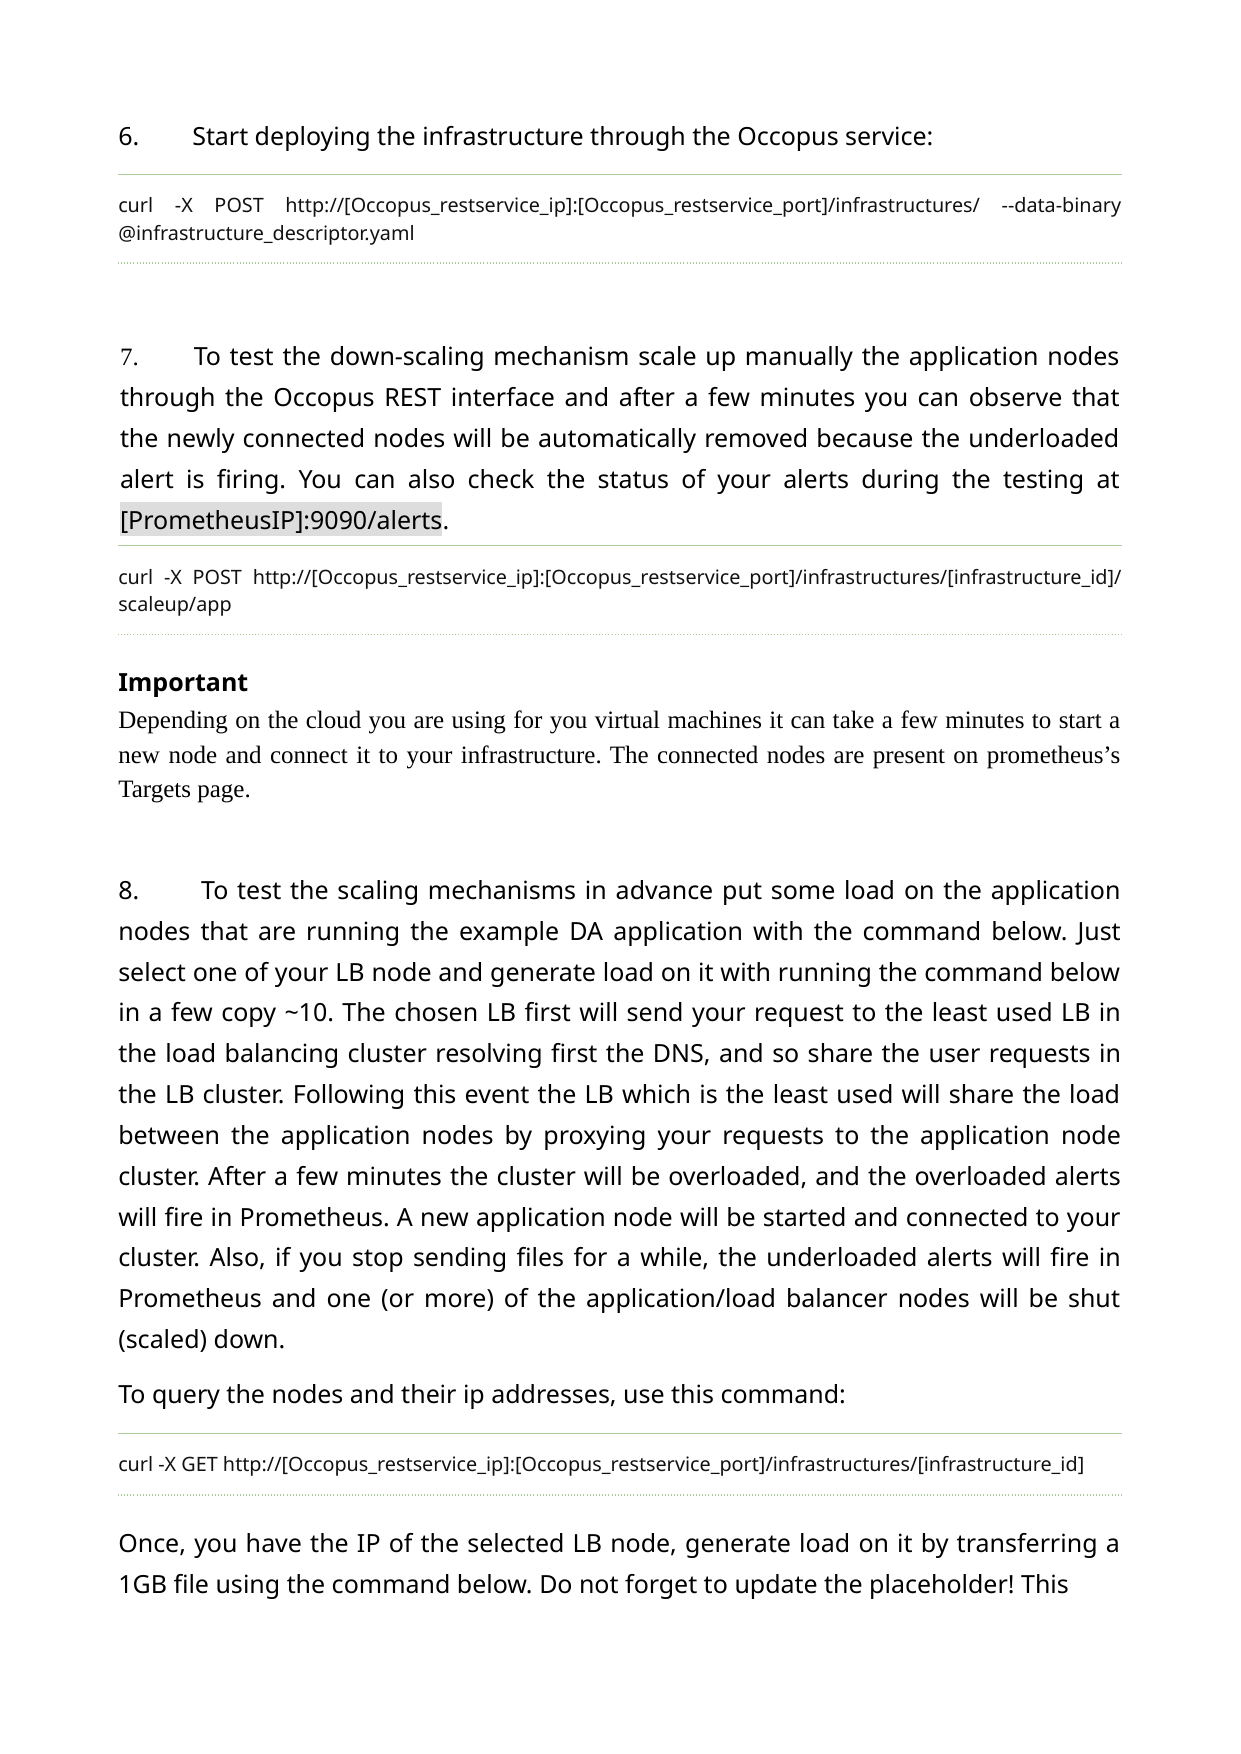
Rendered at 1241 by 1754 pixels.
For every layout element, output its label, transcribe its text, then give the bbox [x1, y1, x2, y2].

text Once, you have the IP of the selected LB node, generate load on it by transferring a 1GB file using the command below. Do not forget to update the placeholder! This [118, 1525, 1122, 1600]
text curl -X POST http://[Occopus_restservice_ip]:[Occopus_restservice_port]/infrastructures/[infrastructure_id]/scaleup/app [118, 546, 1122, 635]
list Start deploying the infrastructure through the Occopus service: [118, 118, 1122, 152]
list To test the down-scaling mechanism scale up manually the application nodes through the Occopus REST interface and after a few minutes you can observe that the newly connected nodes will be automatically removed because the underloaded alert is firing. You can also check the status of your alerts during the testing at [PrometheusIP]:9090/alerts. [120, 339, 1121, 536]
text Important [118, 664, 1122, 699]
text To query the nodes and their ip addresses, use this command: [118, 1377, 1122, 1411]
text curl -X GET http://[Occopus_restservice_ip]:[Occopus_restservice_port]/infrastructures/[infrastructure_id] [118, 1434, 1122, 1496]
list To test the scaling mechanisms in advance put some load on the application nodes that are running the example DA application with the command below. Just select one of your LB node and generate load on it with running the command below in a few copy ~10. The chosen LB first will send your request to the least used LB in the load balancing cluster resolving first the DNS, and so share the user requests in the LB cluster. Following this event the LB which is the least used will share the load between the application nodes by proxying your requests to the application node cluster. After a few minutes the cluster will be overloaded, and the overloaded alerts will fire in Prometheus. A new application node will be started and connected to your cluster. Also, if you stop sending files for a while, the underloaded alerts will fire in Prometheus and one (or more) of the application/load balancer nodes will be shut (scaled) down. [118, 872, 1122, 1356]
text curl -X POST http://[Occopus_restservice_ip]:[Occopus_restservice_port]/infrastructures/ --data-binary @infrastructure_descriptor.yaml [118, 175, 1122, 264]
text Depending on the cloud you are using for you virtual machines it can take a few minutes to start a new node and connect it to your infrastructure. The connected nodes are present on prometheus’s Targets page. [118, 705, 1122, 803]
